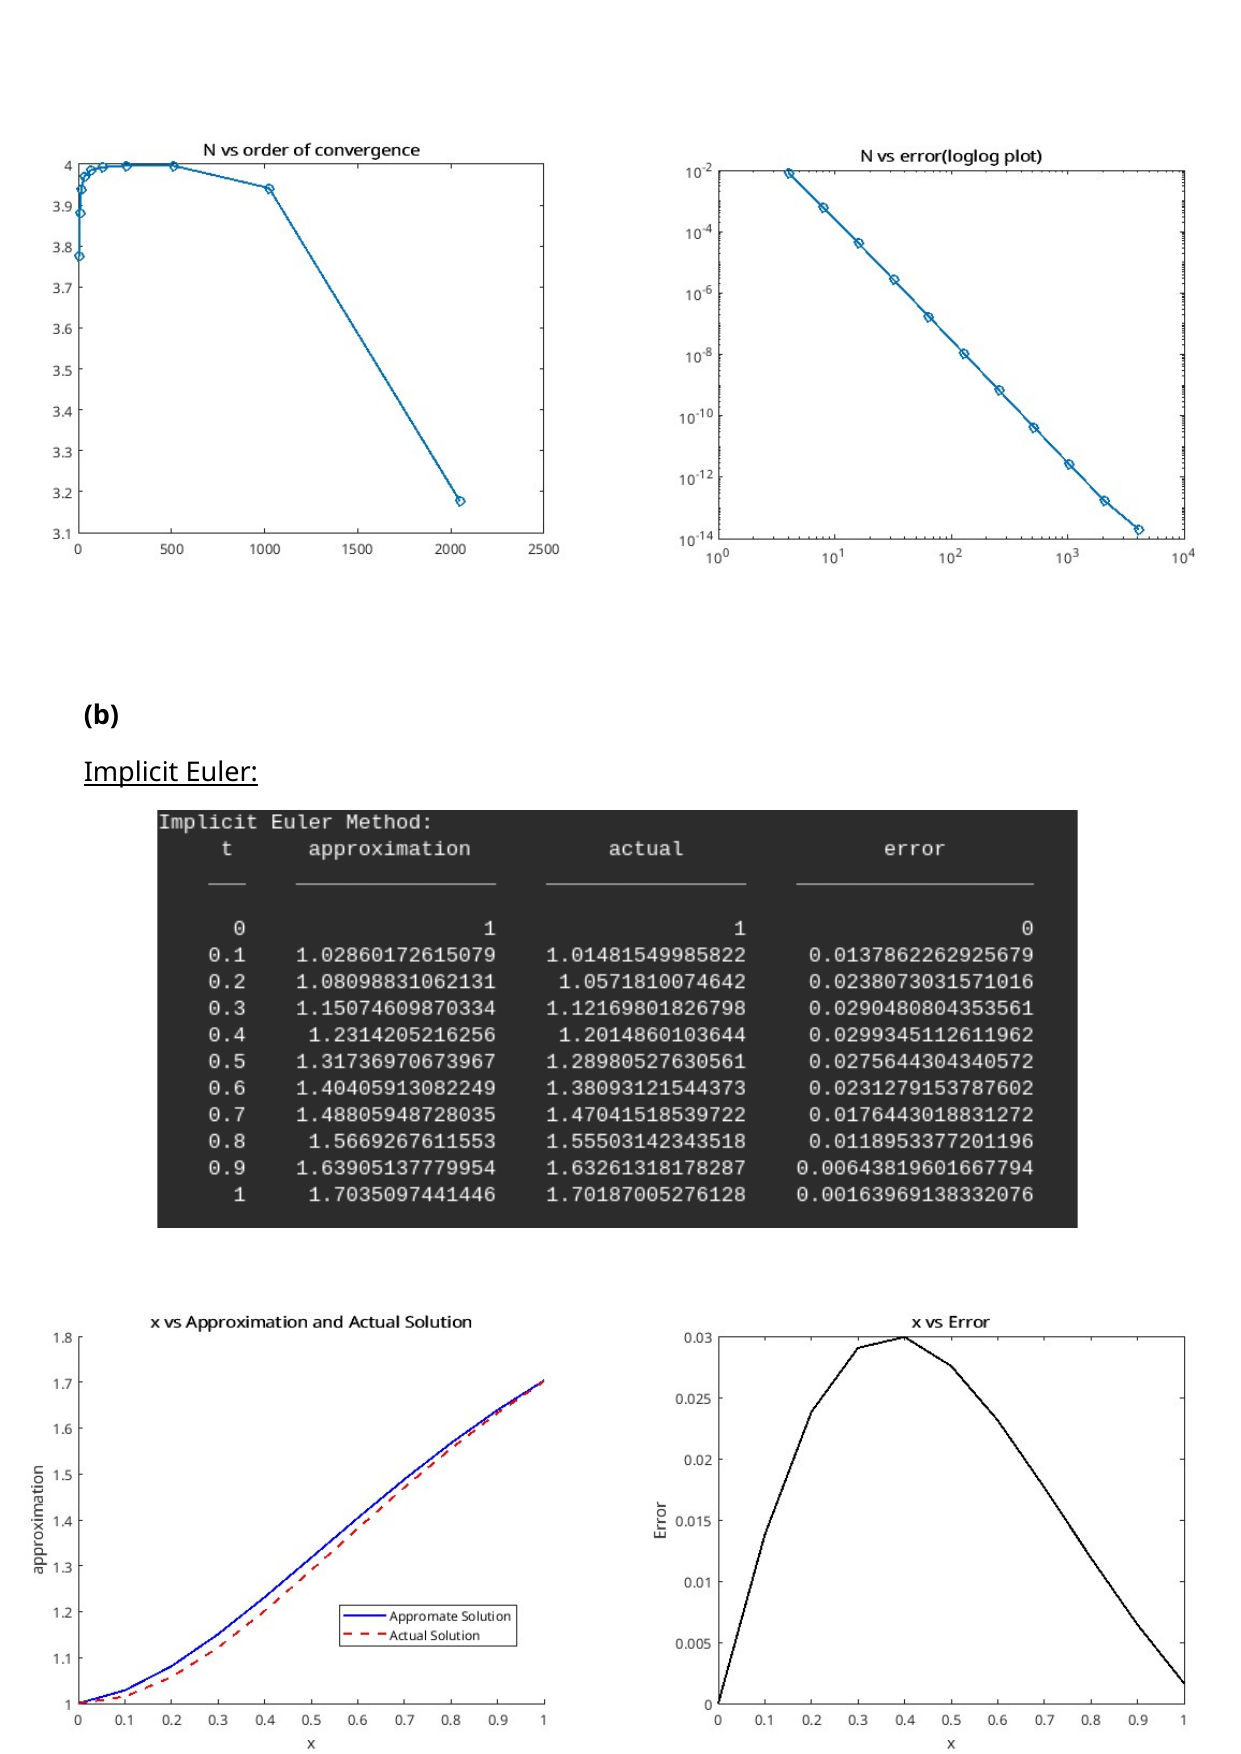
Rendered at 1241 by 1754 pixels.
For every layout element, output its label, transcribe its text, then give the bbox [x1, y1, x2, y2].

picture [0, 1303, 600, 1754]
picture [157, 810, 1078, 1228]
picture [640, 1303, 1241, 1754]
text Implicit Euler: [83, 753, 1152, 790]
picture [0, 132, 600, 582]
picture [640, 137, 1241, 588]
text (b) [83, 695, 1152, 732]
